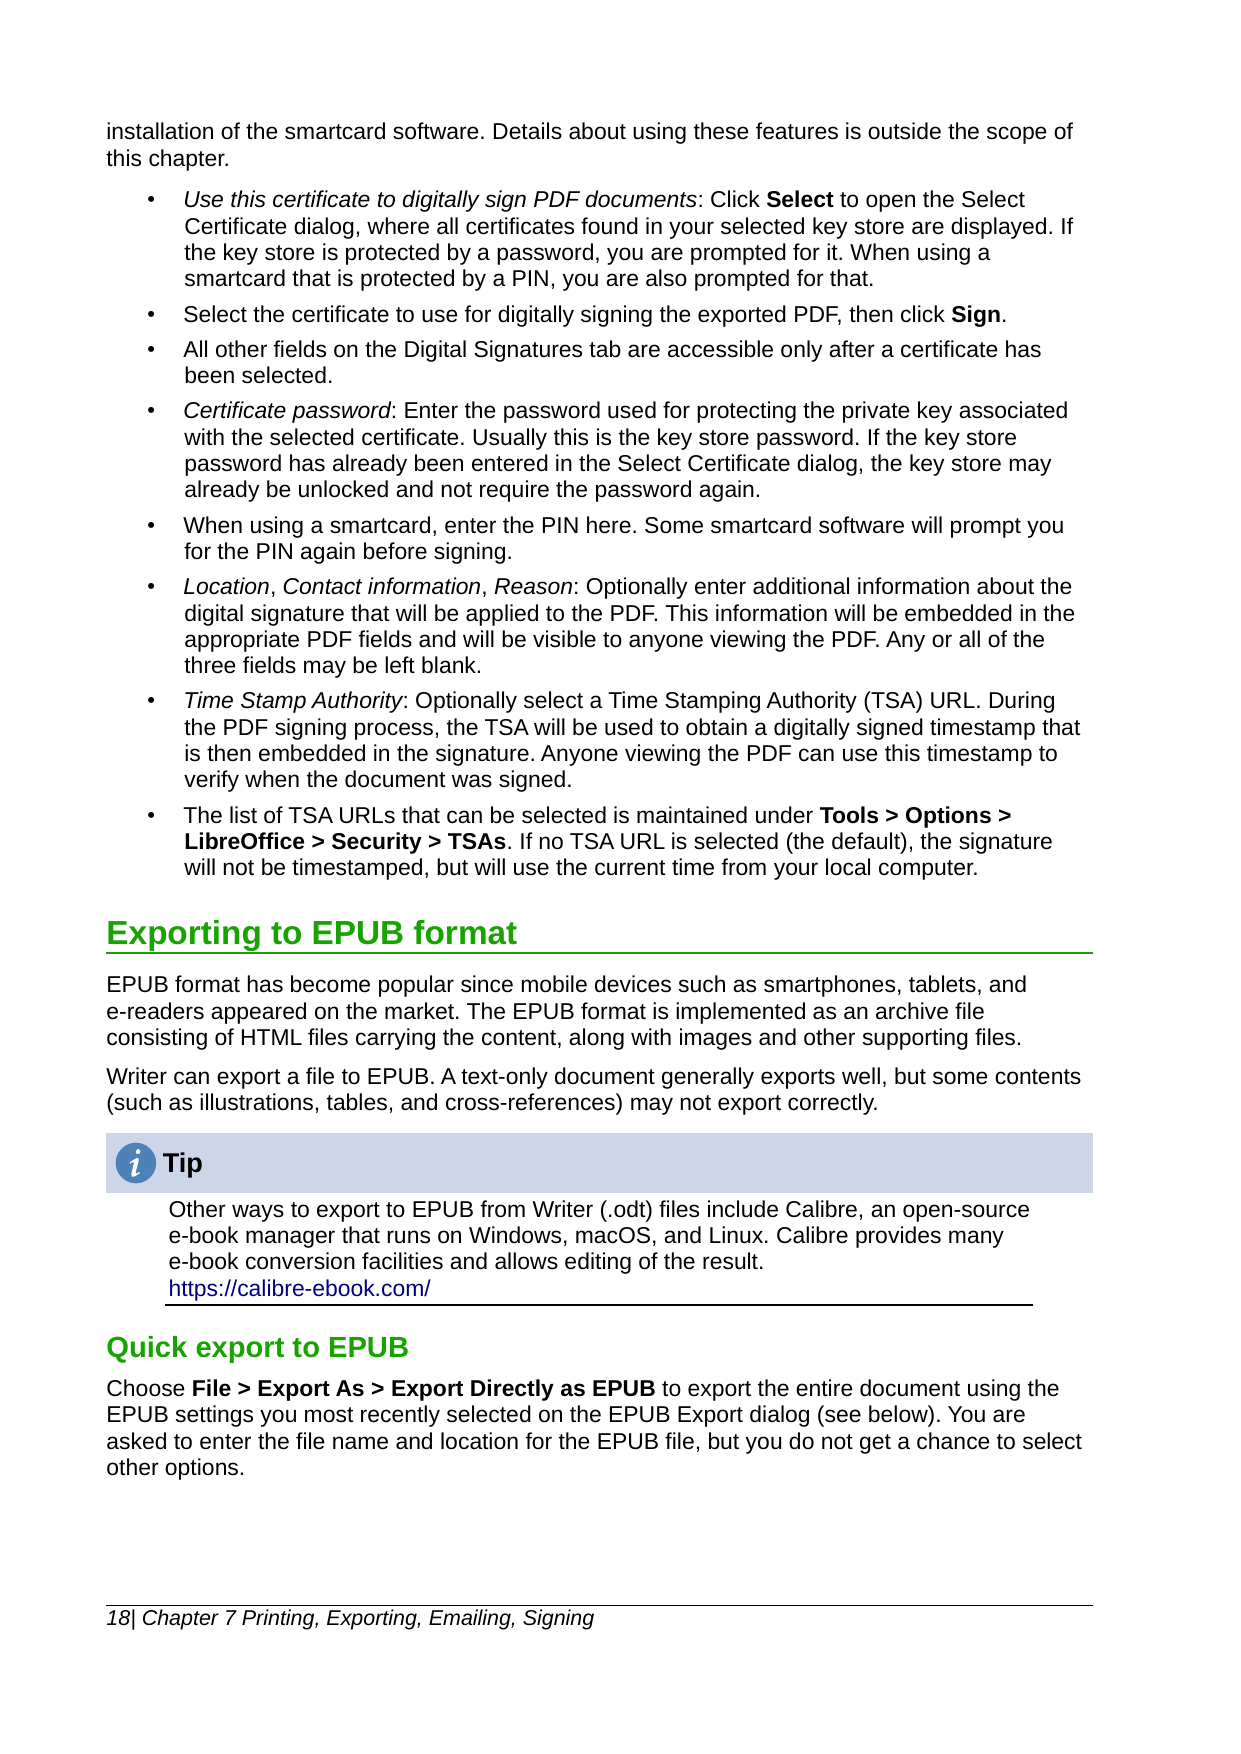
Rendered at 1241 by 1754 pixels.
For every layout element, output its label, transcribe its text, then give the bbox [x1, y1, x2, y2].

list Select the certificate to use for digitally signing the exported PDF, then click Sign. [144, 298, 1093, 327]
list All other fields on the Digital Signatures tab are accessible only after a certificate has been selected. [144, 333, 1093, 388]
text installation of the smartcard software. Details about using these features is outside the scope of this chapter. [106, 118, 1093, 171]
list Location, Contact information, Reason: Optionally enter additional information about the digital signature that will be applied to the PDF. This information will be embedded in the appropriate PDF fields and will be visible to anyone viewing the PDF. Any or all of the three fields may be left blank. [144, 570, 1093, 678]
list When using a smartcard, enter the PIN here. Some smartcard software will prompt you for the PIN again before signing. [144, 509, 1093, 564]
text Writer can export a file to EPUB. A text-only document generally exports well, but some contents (such as illustrations, tables, and cross-references) may not export correctly. [106, 1063, 1093, 1116]
list Certificate password: Enter the password used for protecting the private key associated with the selected certificate. Usually this is the key store password. If the key store password has already been entered in the Select Certificate dialog, the key store may already be unlocked and not require the password again. [144, 394, 1093, 503]
text Other ways to export to EPUB from Writer (.odt) files include Calibre, an open-source e‑book manager that runs on Windows, macOS, and Linux. Calibre provides many e‑book conversion facilities and allows editing of the result. https://calibre-ebook.com/ [165, 1193, 1033, 1304]
subtitle Exporting to EPUB format [106, 913, 1093, 952]
text Choose File > Export As > Export Directly as EPUB to export the entire document using the EPUB settings you most recently selected on the EPUB Export dialog (see below). You are asked to enter the file name and location for the EPUB file, but you do not get a chance to select other options. [106, 1375, 1093, 1481]
text EPUB format has become popular since mobile devices such as smartphones, tablets, and e‑readers appeared on the market. The EPUB format is implemented as an archive file consisting of HTML files carrying the content, along with images and other supporting files. [106, 971, 1093, 1050]
list Use this certificate to digitally sign PDF documents: Click Select to open the Select Certificate dialog, where all certificates found in your selected key store are displayed. If the key store is protected by a password, you are prompted for it. When using a smartcard that is protected by a PIN, you are also prompted for that. [144, 183, 1093, 292]
subtitle Tip [106, 1133, 1093, 1193]
list The list of TSA URLs that can be selected is maintained under Tools > Options > LibreOffice > Security > TSAs. If no TSA URL is selected (the default), the signature will not be timestamped, but will use the current time from your local computer. [144, 799, 1093, 884]
subtitle Quick export to EPUB [106, 1330, 1093, 1363]
list Time Stamp Authority: Optionally select a Time Stamping Authority (TSA) URL. During the PDF signing process, the TSA will be used to obtain a digitally signed timestamp that is then embedded in the signature. Anyone viewing the PDF can use this timestamp to verify when the document was signed. [144, 684, 1093, 793]
